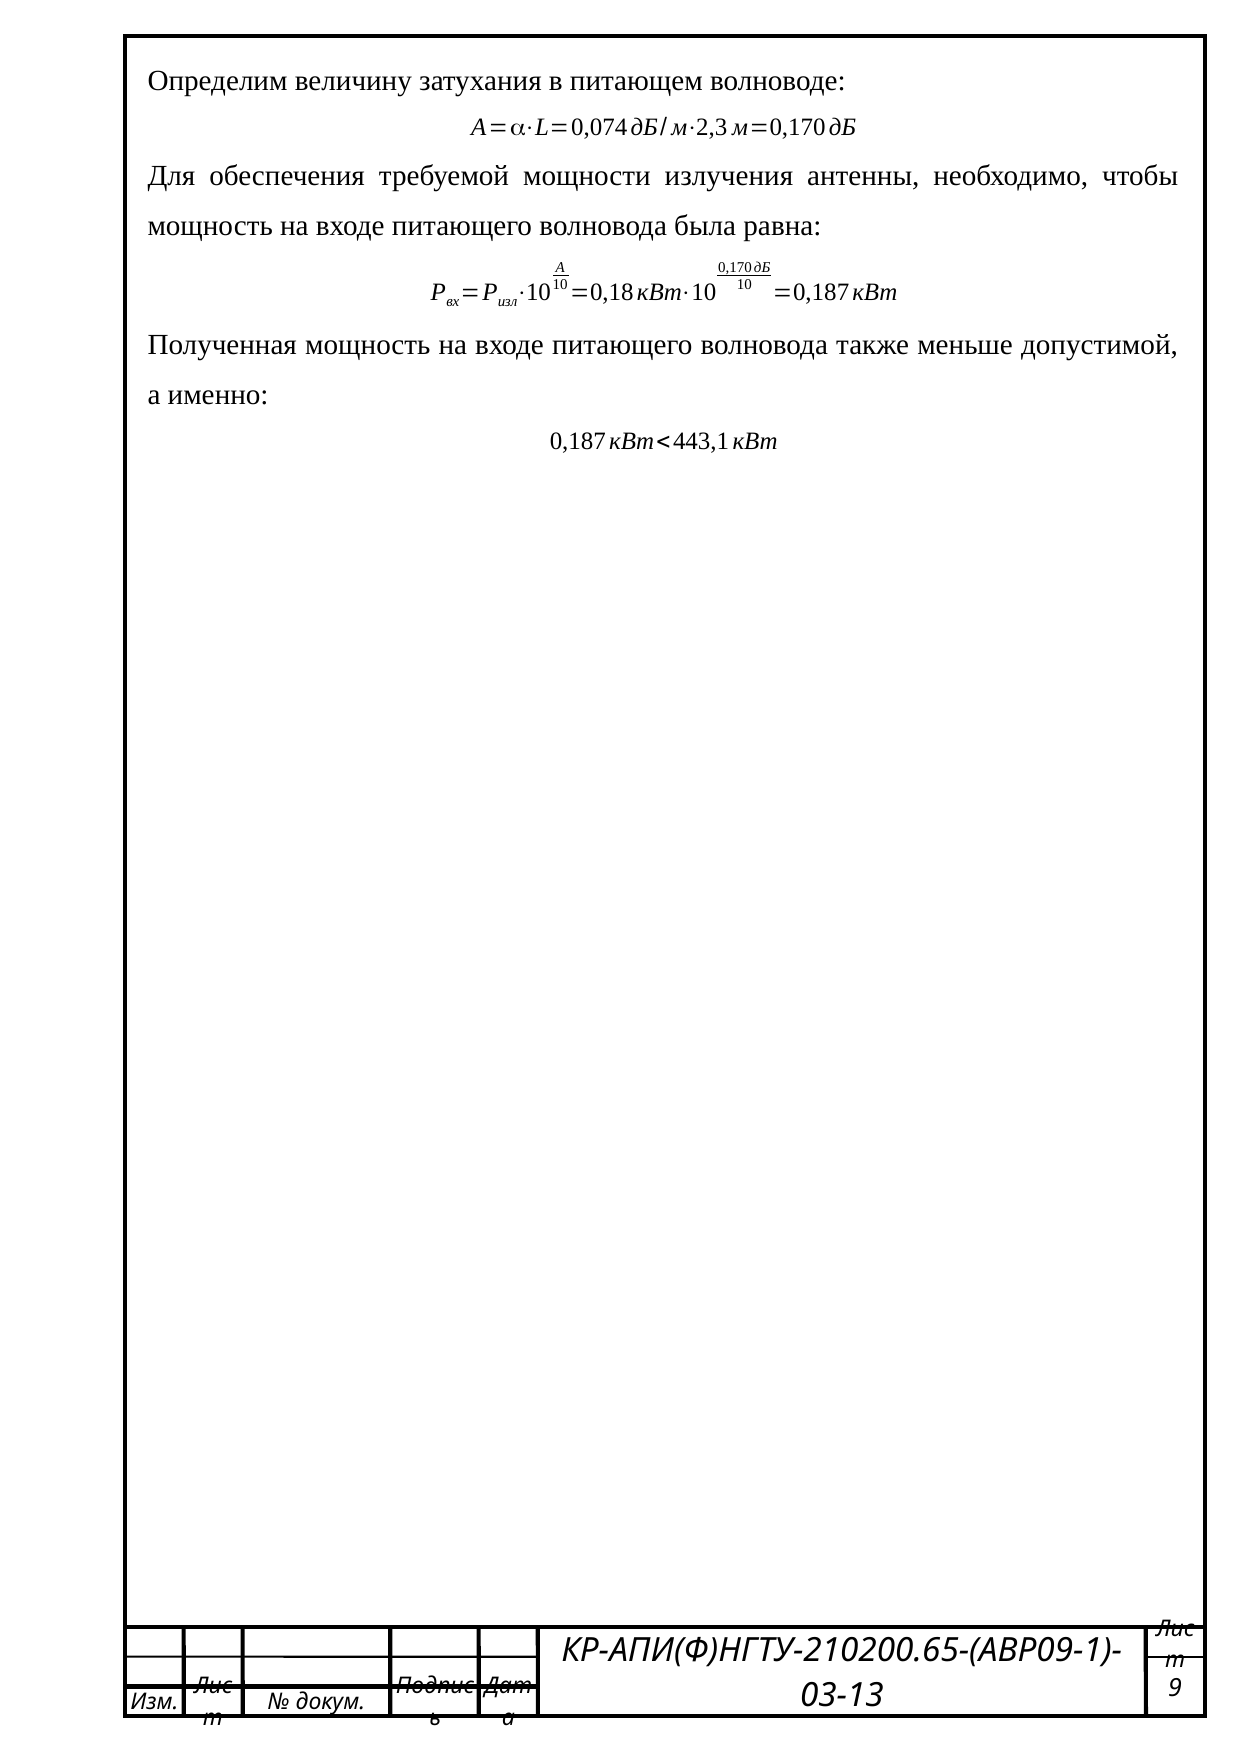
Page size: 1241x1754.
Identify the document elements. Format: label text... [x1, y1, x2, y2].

text Определим величину затухания в питающем волноводе: [147, 63, 1179, 97]
text Полученная мощность на входе питающего волновода также меньше допустимой, а именно: [147, 327, 1179, 411]
text Для обеспечения требуемой мощности излучения антенны, необходимо, чтобы мощность на входе питающего волновода была равна: [147, 158, 1179, 242]
